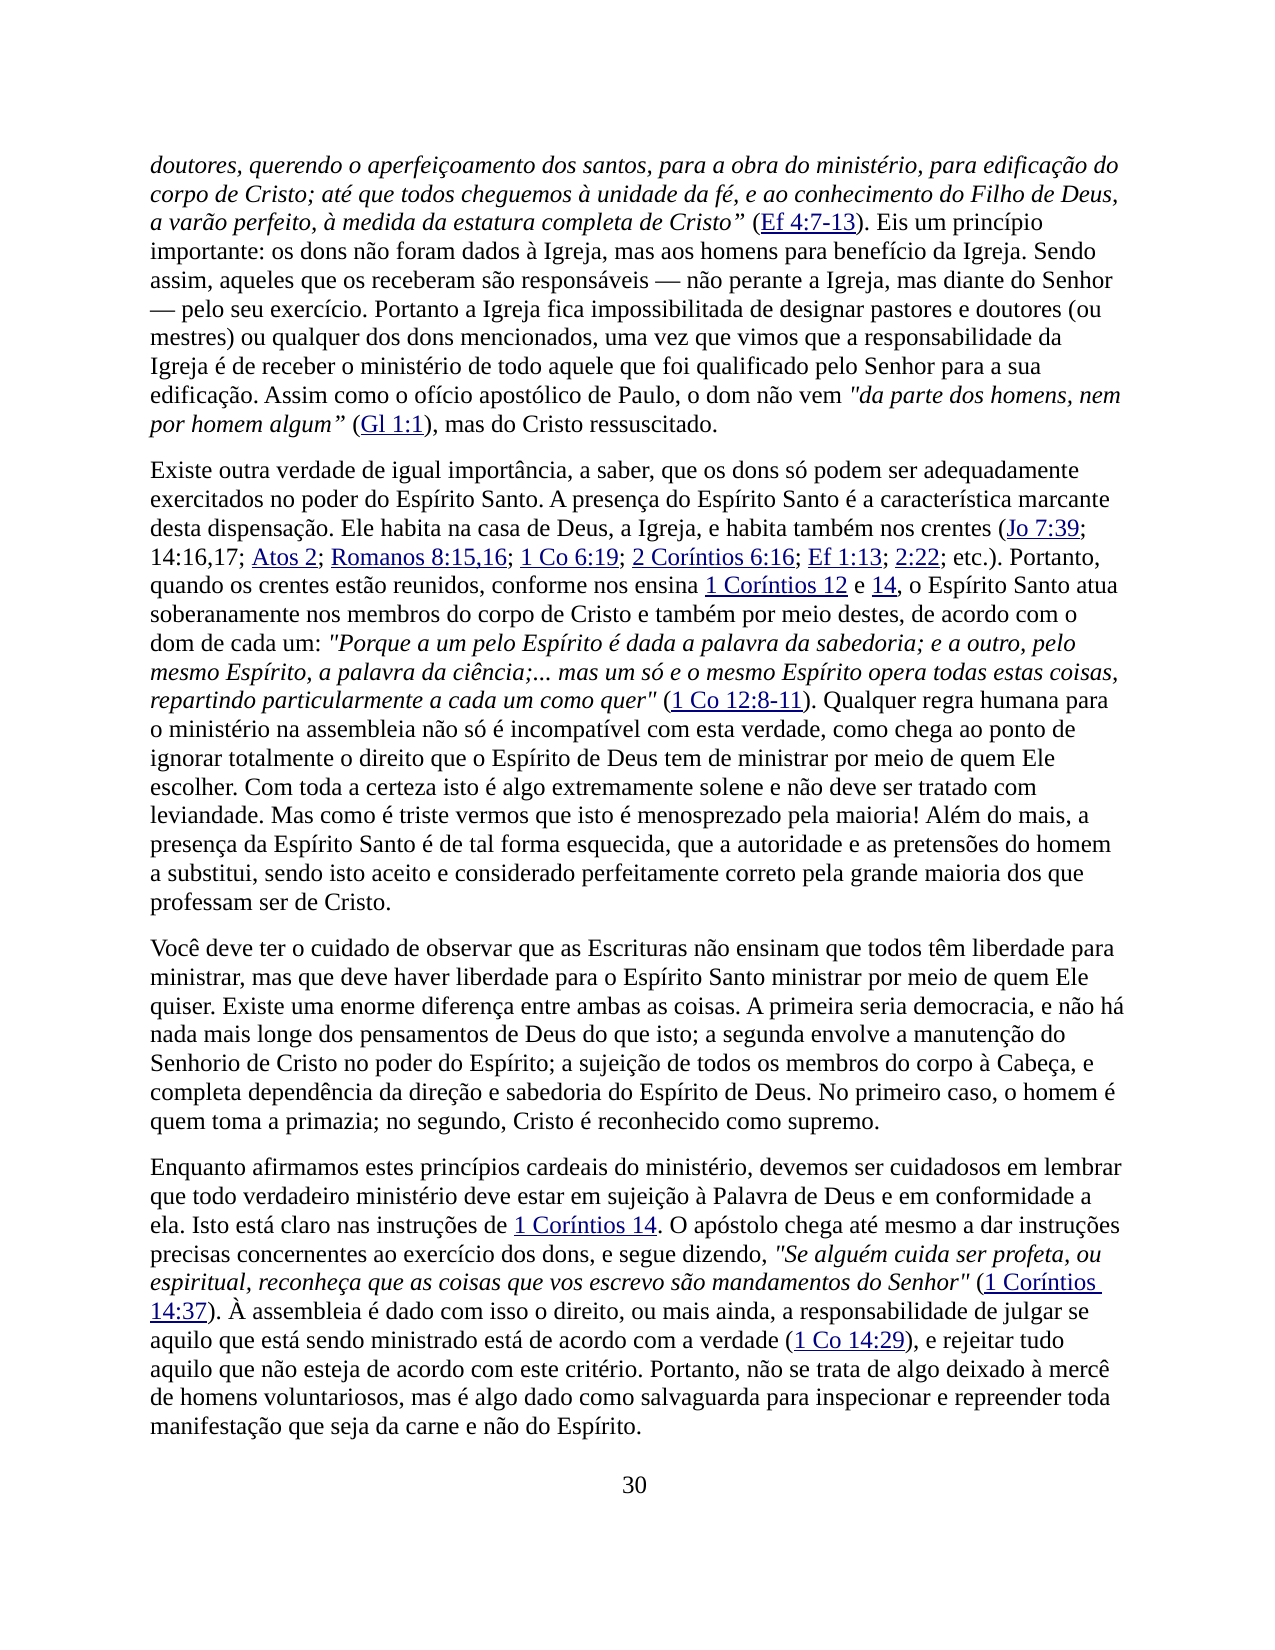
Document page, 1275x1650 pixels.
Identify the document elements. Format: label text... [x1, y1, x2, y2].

text doutores, querendo o aperfeiçoamento dos santos, para a obra do ministério, para edificação do corpo de Cristo; até que todos cheguemos à unidade da fé, e ao conhecimento do Filho de Deus, a varão perfeito, à medida da estatura completa de Cristo” (Ef 4:7-13). Eis um princípio importante: os dons não foram dados à Igreja, mas aos homens para benefício da Igreja. Sendo assim, aqueles que os receberam são responsáveis — não perante a Igreja, mas diante do Senhor — pelo seu exercício. Portanto a Igreja fica impossibilitada de designar pastores e doutores (ou mestres) ou qualquer dos dons mencionados, uma vez que vimos que a responsabilidade da Igreja é de receber o ministério de todo aquele que foi qualificado pelo Senhor para a sua edificação. Assim como o ofício apostólico de Paulo, o dom não vem "da parte dos homens, nem por homem algum” (Gl 1:1), mas do Cristo ressuscitado. [150, 150, 1125, 437]
text Existe outra verdade de igual importância, a saber, que os dons só podem ser adequadamente exercitados no poder do Espírito Santo. A presença do Espírito Santo é a característica marcante desta dispensação. Ele habita na casa de Deus, a Igreja, e habita também nos crentes (Jo 7:39; 14:16,17; Atos 2; Romanos 8:15,16; 1 Co 6:19; 2 Coríntios 6:16; Ef 1:13; 2:22; etc.). Portanto, quando os crentes estão reunidos, conforme nos ensina 1 Coríntios 12 e 14, o Espírito Santo atua soberanamente nos membros do corpo de Cristo e também por meio destes, de acordo com o dom de cada um: "Porque a um pelo Espírito é dada a palavra da sabedoria; e a outro, pelo mesmo Espírito, a palavra da ciência;... mas um só e o mesmo Espírito opera todas estas coisas, repartindo particularmente a cada um como quer" (1 Co 12:8-11). Qualquer regra humana para o ministério na assembleia não só é incompatível com esta verdade, como chega ao ponto de ignorar totalmente o direito que o Espírito de Deus tem de ministrar por meio de quem Ele escolher. Com toda a certeza isto é algo extremamente solene e não deve ser tratado com leviandade. Mas como é triste vermos que isto é menosprezado pela maioria! Além do mais, a presença da Espírito Santo é de tal forma esquecida, que a autoridade e as pretensões do homem a substitui, sendo isto aceito e considerado perfeitamente correto pela grande maioria dos que professam ser de Cristo. [150, 455, 1125, 915]
text Você deve ter o cuidado de observar que as Escrituras não ensinam que todos têm liberdade para ministrar, mas que deve haver liberdade para o Espírito Santo ministrar por meio de quem Ele quiser. Existe uma enorme diferença entre ambas as coisas. A primeira seria democracia, e não há nada mais longe dos pensamentos de Deus do que isto; a segunda envolve a manutenção do Senhorio de Cristo no poder do Espírito; a sujeição de todos os membros do corpo à Cabeça, e completa dependência da direção e sabedoria do Espírito de Deus. No primeiro caso, o homem é quem toma a primazia; no segundo, Cristo é reconhecido como supremo. [150, 933, 1125, 1134]
text Enquanto afirmamos estes princípios cardeais do ministério, devemos ser cuidadosos em lembrar que todo verdadeiro ministério deve estar em sujeição à Palavra de Deus e em conformidade a ela. Isto está claro nas instruções de 1 Coríntios 14. O apóstolo chega até mesmo a dar instruções precisas concernentes ao exercício dos dons, e segue dizendo, "Se alguém cuida ser profeta, ou espiritual, reconheça que as coisas que vos escrevo são mandamentos do Senhor" (1 Coríntios 14:37). À assembleia é dado com isso o direito, ou mais ainda, a responsabilidade de julgar se aquilo que está sendo ministrado está de acordo com a verdade (1 Co 14:29), e rejeitar tudo aquilo que não esteja de acordo com este critério. Portanto, não se trata de algo deixado à mercê de homens voluntariosos, mas é algo dado como salvaguarda para inspecionar e repreender toda manifestação que seja da carne e não do Espírito. [150, 1152, 1125, 1440]
